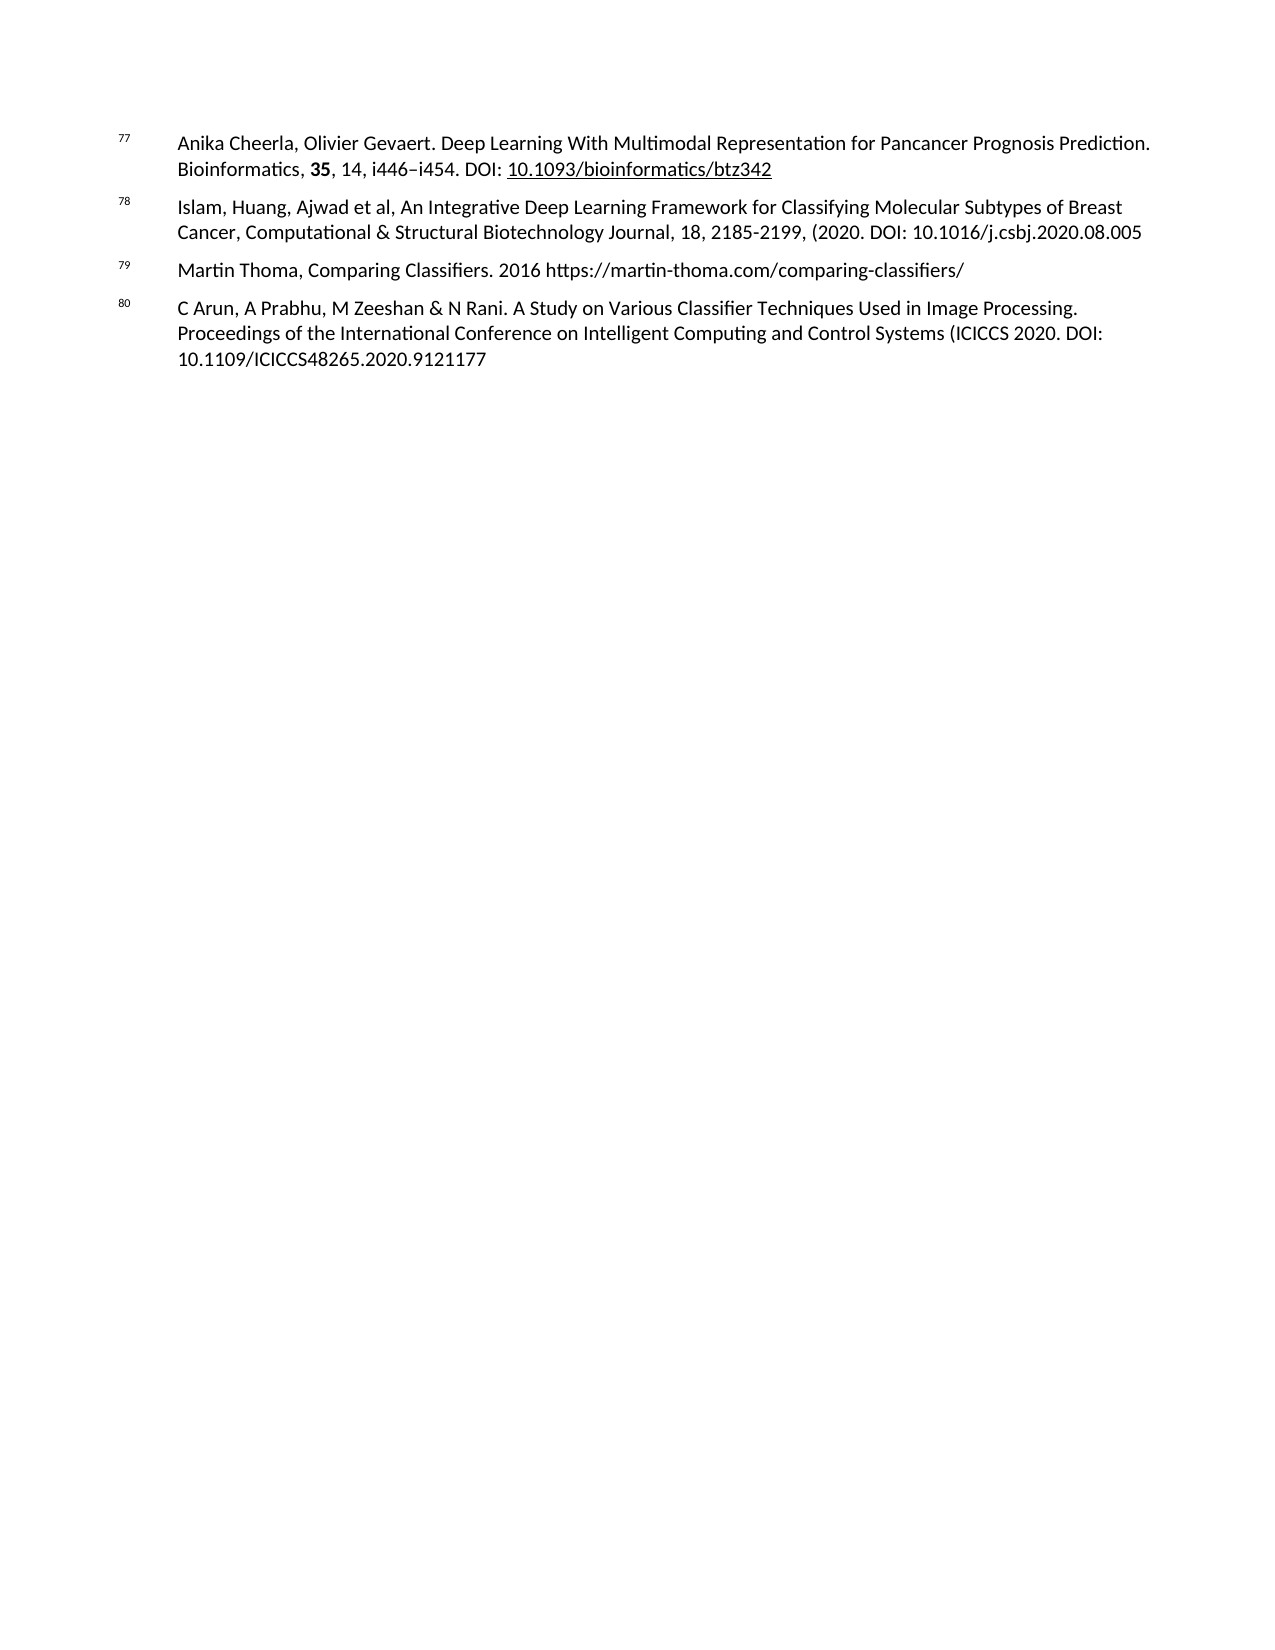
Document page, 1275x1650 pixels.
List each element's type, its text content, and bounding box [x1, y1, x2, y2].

text Anika Cheerla, Olivier Gevaert. Deep Learning With Multimodal Representation for Pancancer Prognosis Prediction. Bioinformatics, 35, 14, i446–i454. DOI: 10.1093/bioinformatics/btz342 [118, 131, 1157, 181]
text Islam, Huang, Ajwad et al, An Integrative Deep Learning Framework for Classifying Molecular Subtypes of Breast Cancer, Computational & Structural Biotechnology Journal, 18, 2185-2199, (2020. DOI: 10.1016/j.csbj.2020.08.005 [118, 194, 1157, 245]
text Martin Thoma, Comparing Classifiers. 2016 https://martin-thoma.com/comparing-classifiers/ [118, 257, 1157, 283]
text C Arun, A Prabhu, M Zeeshan & N Rani. A Study on Various Classifier Techniques Used in Image Processing. Proceedings of the International Conference on Intelligent Computing and Control Systems (ICICCS 2020. DOI: 10.1109/ICICCS48265.2020.9121177 [118, 295, 1157, 371]
